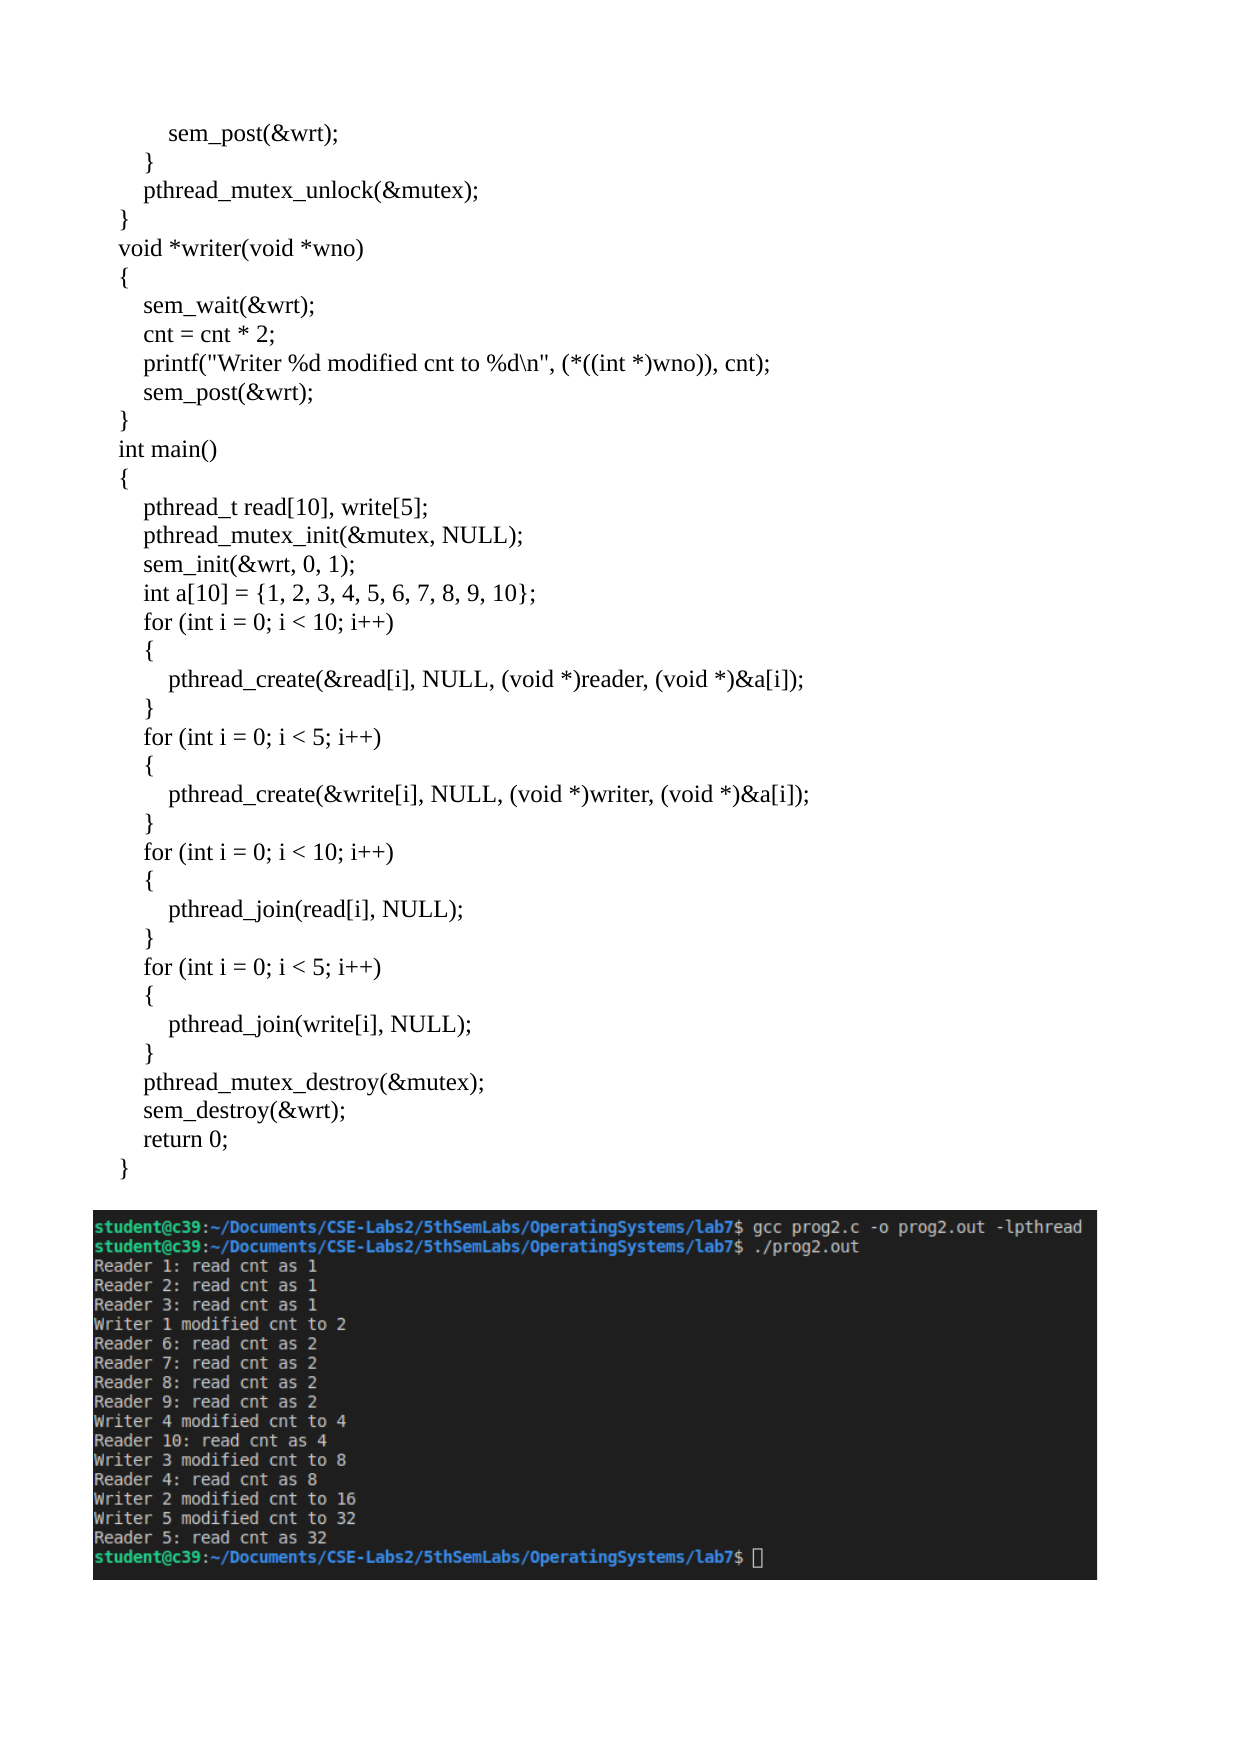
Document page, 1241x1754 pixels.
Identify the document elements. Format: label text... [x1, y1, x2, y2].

picture [93, 1210, 1098, 1580]
text } [118, 693, 1122, 722]
text sem_destroy(&wrt); [118, 1096, 1122, 1124]
text sem_init(&wrt, 0, 1); [118, 549, 1122, 578]
text sem_wait(&wrt); [118, 291, 1122, 319]
text return 0; [118, 1124, 1122, 1153]
text pthread_create(&write[i], NULL, (void *)writer, (void *)&a[i]); [118, 779, 1122, 808]
text pthread_join(read[i], NULL); [118, 894, 1122, 923]
text { [118, 981, 1122, 1009]
text { [118, 463, 1122, 492]
text { [118, 262, 1122, 291]
text { [118, 866, 1122, 894]
text pthread_join(write[i], NULL); [118, 1009, 1122, 1038]
text pthread_create(&read[i], NULL, (void *)reader, (void *)&a[i]); [118, 664, 1122, 693]
text pthread_mutex_unlock(&mutex); [118, 176, 1122, 204]
text pthread_mutex_init(&mutex, NULL); [118, 521, 1122, 549]
text } [118, 406, 1122, 434]
text } [118, 147, 1122, 176]
text sem_post(&wrt); [118, 118, 1122, 147]
text for (int i = 0; i < 10; i++) [118, 607, 1122, 636]
text for (int i = 0; i < 10; i++) [118, 837, 1122, 866]
text for (int i = 0; i < 5; i++) [118, 952, 1122, 981]
text } [118, 808, 1122, 837]
text } [118, 1153, 1122, 1182]
text } [118, 1038, 1122, 1067]
text pthread_t read[10], write[5]; [118, 492, 1122, 521]
text } [118, 204, 1122, 233]
text int main() [118, 434, 1122, 463]
text sem_post(&wrt); [118, 377, 1122, 406]
text pthread_mutex_destroy(&mutex); [118, 1067, 1122, 1096]
text } [118, 923, 1122, 952]
text { [118, 751, 1122, 779]
text printf("Writer %d modified cnt to %d\n", (*((int *)wno)), cnt); [118, 348, 1122, 377]
text int a[10] = {1, 2, 3, 4, 5, 6, 7, 8, 9, 10}; [118, 578, 1122, 607]
text for (int i = 0; i < 5; i++) [118, 722, 1122, 751]
text { [118, 636, 1122, 664]
text cnt = cnt * 2; [118, 319, 1122, 348]
text void *writer(void *wno) [118, 233, 1122, 262]
